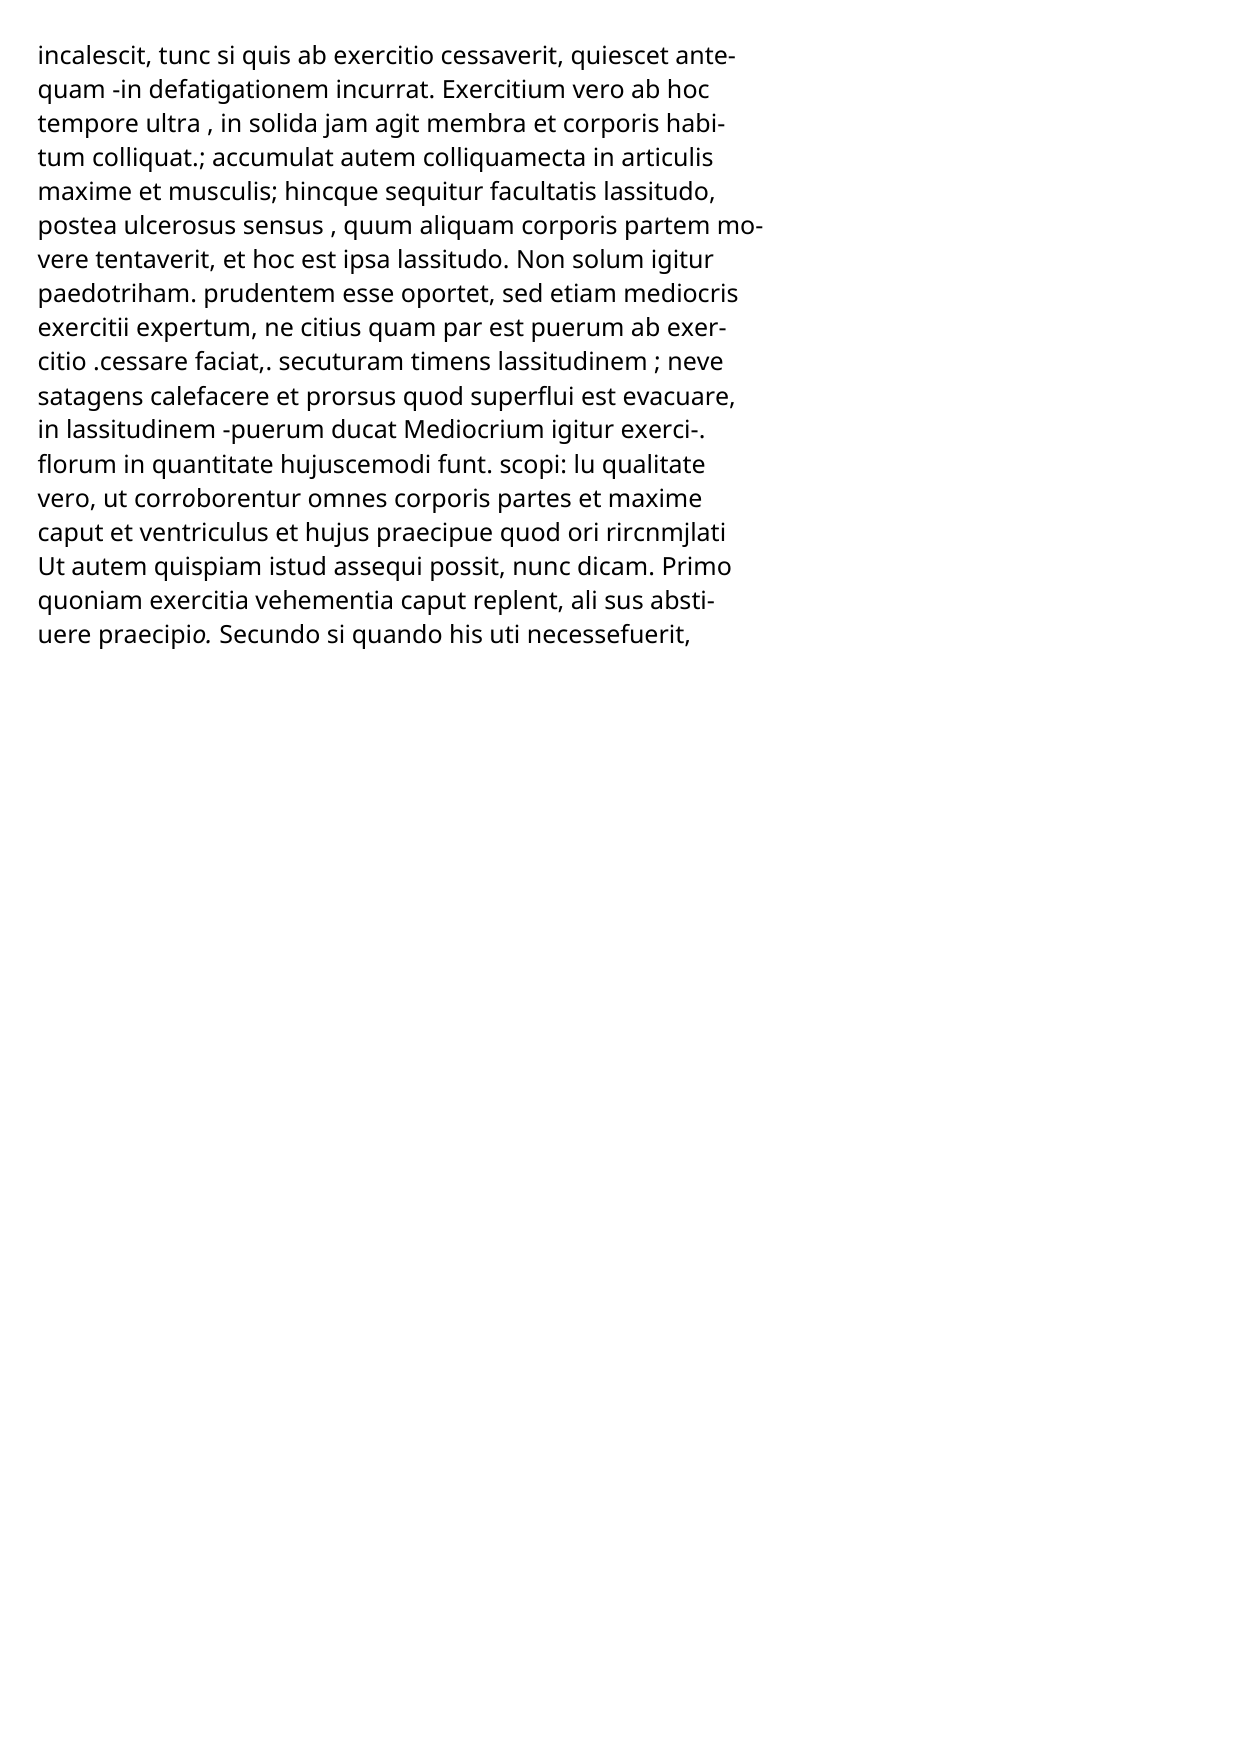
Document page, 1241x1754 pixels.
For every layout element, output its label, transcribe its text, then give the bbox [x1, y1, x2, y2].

text incalescit, tunc si quis ab exercitio cessaverit, quiescet ante- quam -in defatigationem incurrat. Exercitium vero ab hoc tempore ultra , in solida jam agit membra et corporis habi- tum colliquat.; accumulat autem colliquamecta in articulis maxime et musculis; hincque sequitur facultatis lassitudo, postea ulcerosus sensus , quum aliquam corporis partem mo- vere tentaverit, et hoc est ipsa lassitudo. Non solum igitur paedotriham. prudentem esse oportet, sed etiam mediocris exercitii expertum, ne citius quam par est puerum ab exer- citio .cessare faciat,. secuturam timens lassitudinem ; neve satagens calefacere et prorsus quod superflui est evacuare, in lassitudinem -puerum ducat Mediocrium igitur exerci-. florum in quantitate hujuscemodi funt. scopi: lu qualitate vero, ut corroborentur omnes corporis partes et maxime caput et ventriculus et hujus praecipue quod ori rircnmjlati Ut autem quispiam istud assequi possit, nunc dicam. Primo quoniam exercitia vehementia caput replent, ali sus absti- uere praecipio. Secundo si quando his uti necessefuerit, [37, 37, 1203, 651]
